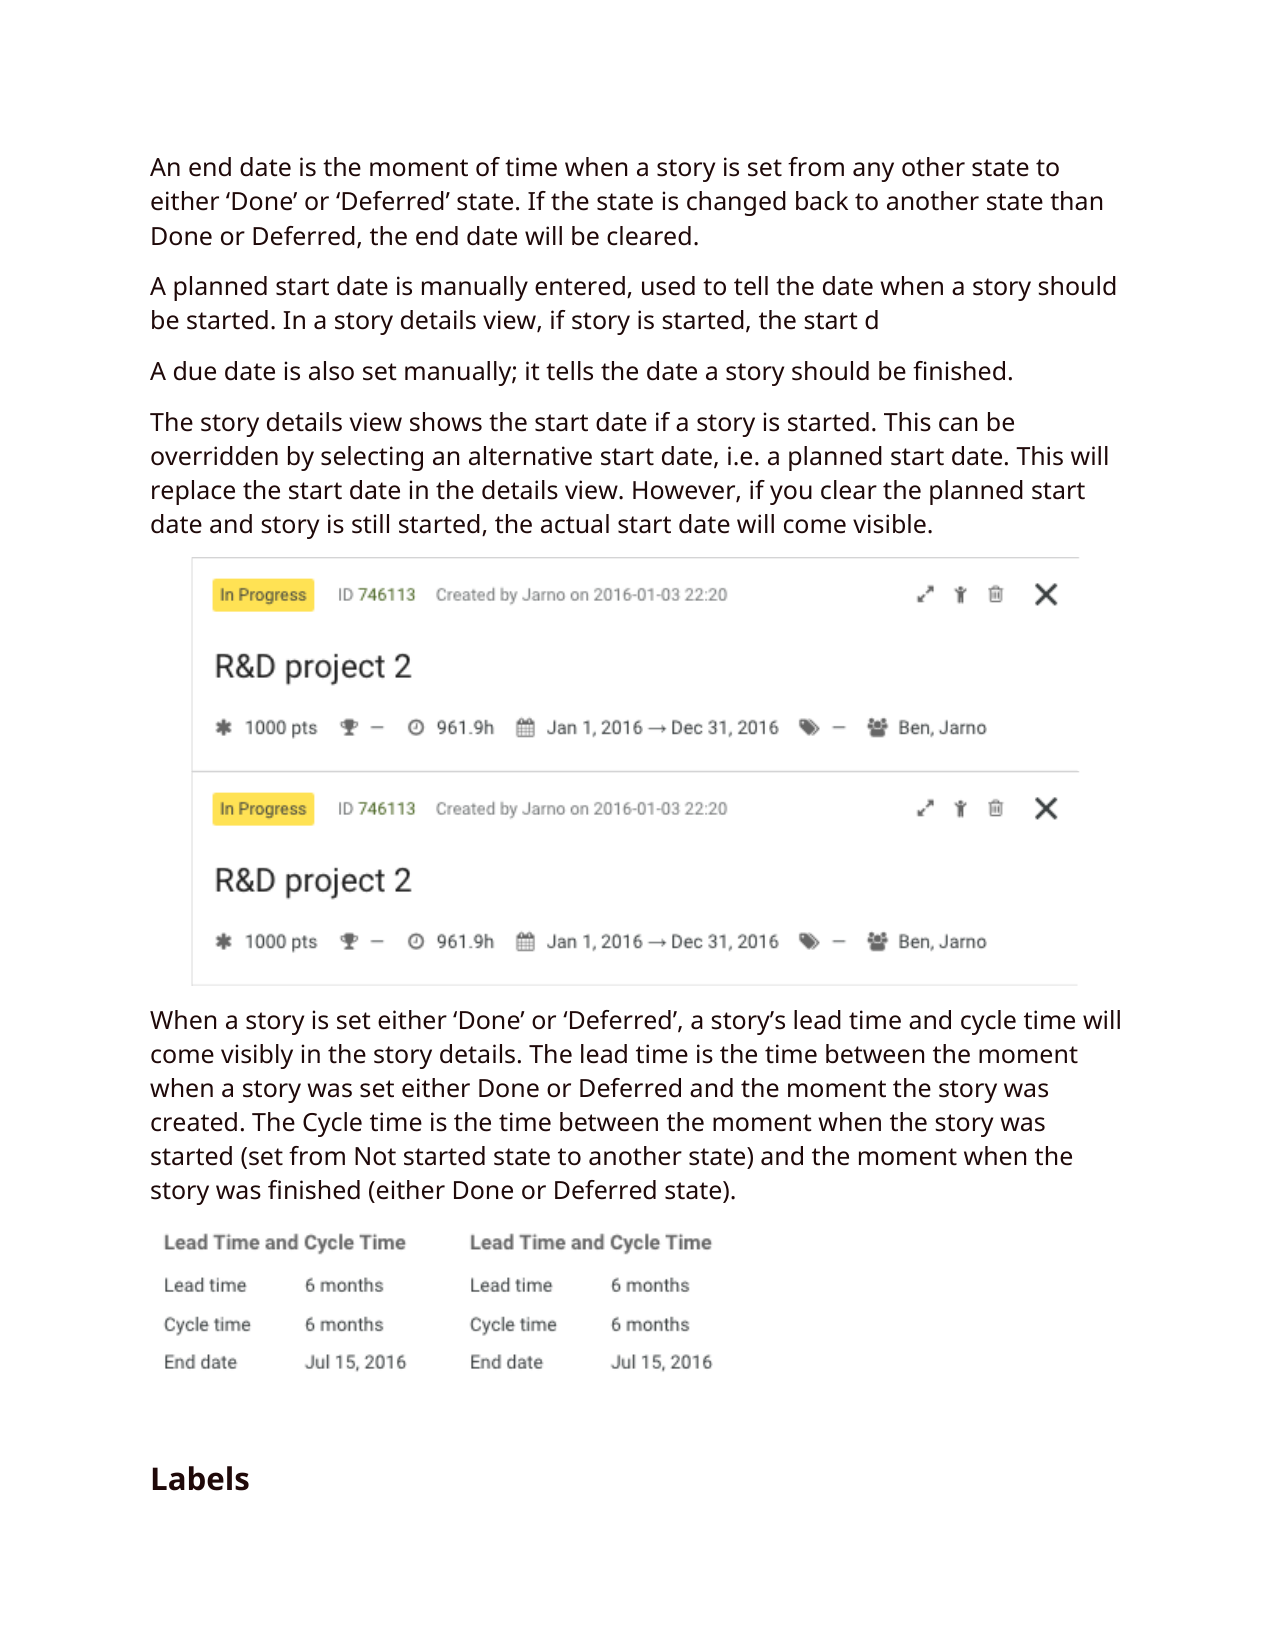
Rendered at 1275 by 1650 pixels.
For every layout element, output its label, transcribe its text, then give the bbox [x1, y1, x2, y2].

subtitle Labels [150, 1457, 1125, 1499]
text A due date is also set manually; it tells the date a story should be finished. [150, 354, 1125, 388]
text When a story is set either ‘Done’ or ‘Deferred’, a story’s lead time and cycle time will come visibly in the story details. The lead time is the time between the moment when a story was set either Done or Deferred and the moment the story was created. The Cycle time is the time between the moment when the story was started (set from Not started state to another state) and the moment when the story was finished (either Done or Deferred state). [150, 1002, 1125, 1207]
text A planned start date is manually entered, used to tell the date when a story should be started. In a story details view, if story is started, the start d [150, 269, 1125, 337]
text The story details view shows the start date if a story is started. This can be overridden by selecting an alternative start date, i.e. a planned start date. This will replace the start date in the details view. However, if you clear the planned start date and story is still started, the actual start date will come visible. [150, 404, 1125, 541]
text An end date is the moment of time when a story is set from any other state to either ‘Done’ or ‘Deferred’ state. If the state is changed back to another state than Done or Deferred, the end date will be cleared. [150, 150, 1125, 252]
